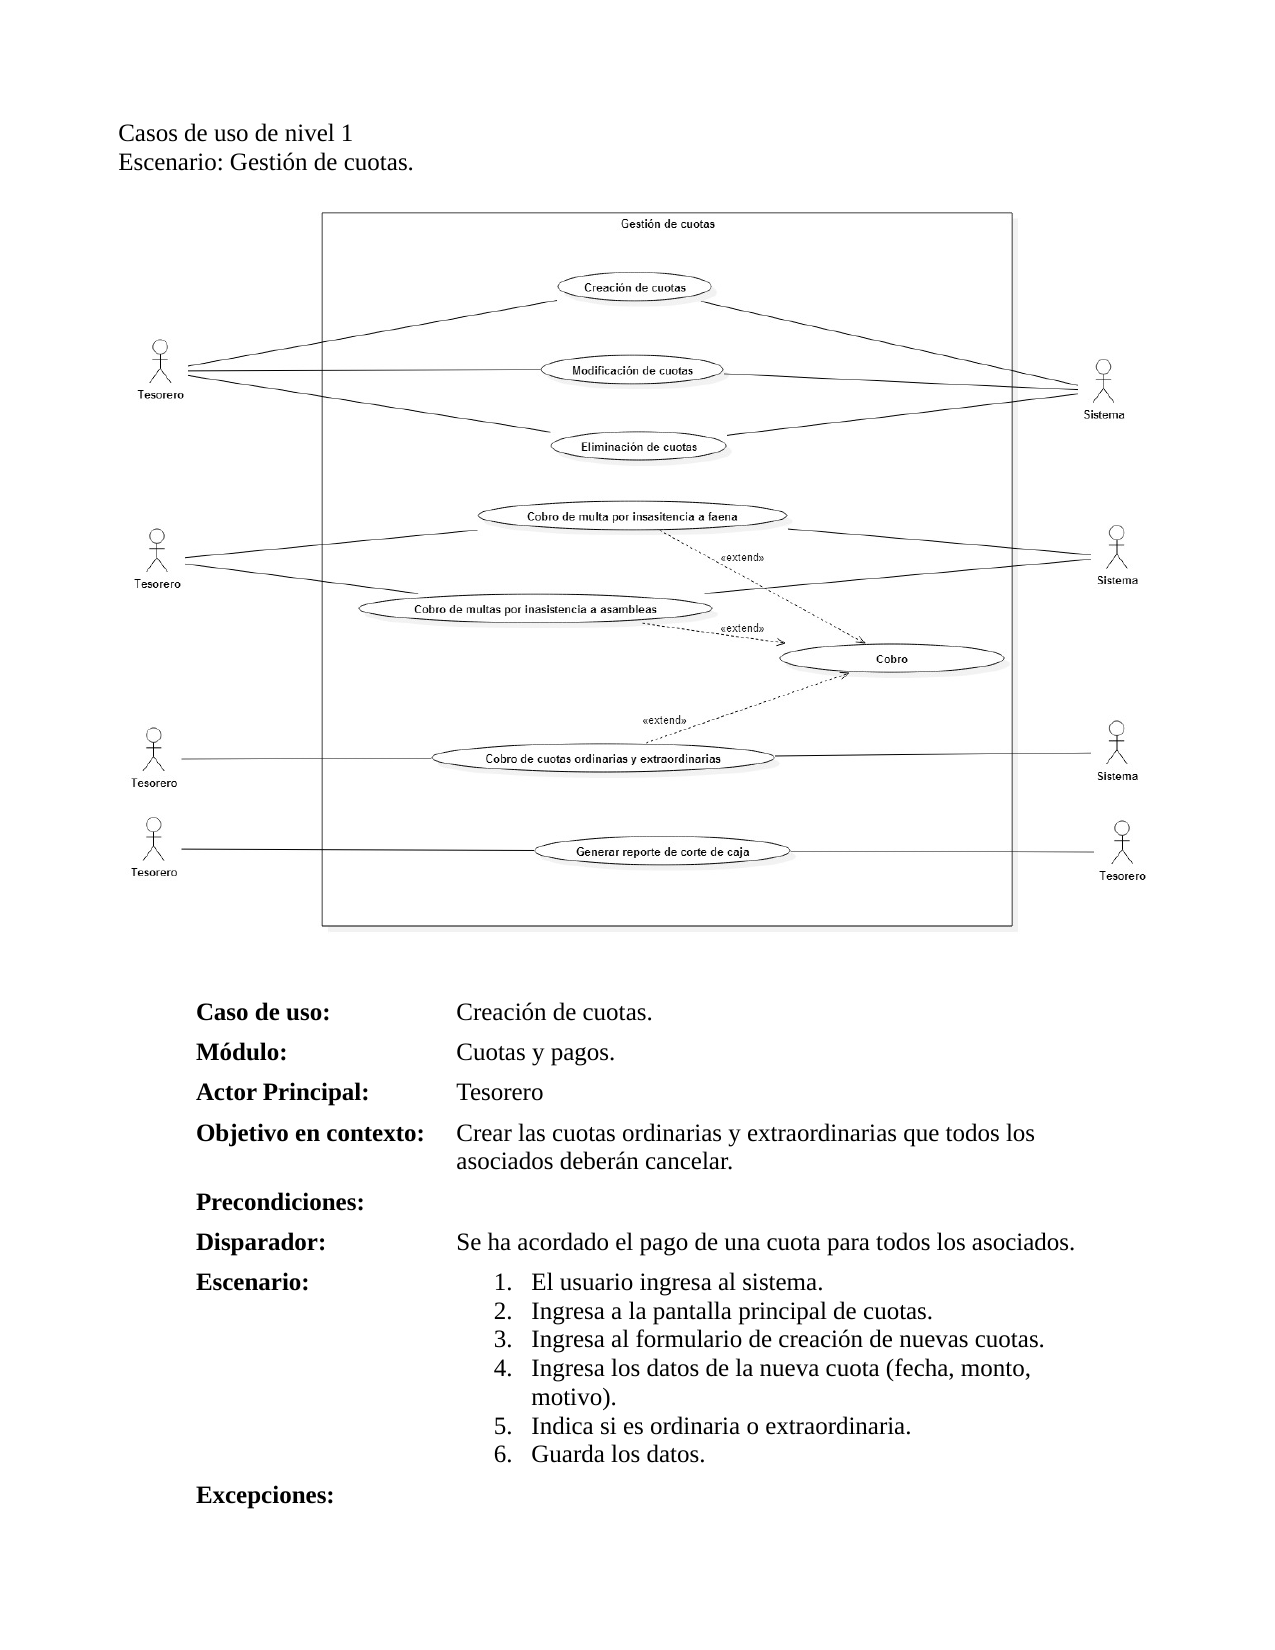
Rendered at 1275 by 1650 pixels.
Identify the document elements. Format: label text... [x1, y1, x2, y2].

table_cell Módulo: [190, 1032, 451, 1072]
picture [118, 204, 1157, 934]
table_cell Cuotas y pagos. [451, 1032, 1093, 1072]
table_cell Crear las cuotas ordinarias y extraordinarias que todos los asociados deberán cancelar. [451, 1112, 1093, 1181]
table_header Creación de cuotas. [451, 991, 1093, 1032]
table_cell Se ha acordado el pago de una cuota para todos los asociados. [451, 1221, 1093, 1261]
table_cell [451, 1181, 1093, 1221]
table_cell [451, 1474, 1093, 1514]
table_cell Escenario: [190, 1261, 451, 1474]
table_cell Actor Principal: [190, 1072, 451, 1112]
table_cell Excepciones: [190, 1474, 451, 1514]
table_cell Disparador: [190, 1221, 451, 1261]
text Casos de uso de nivel 1 [118, 118, 1157, 147]
table_cell El usuario ingresa al sistema. Ingresa a la pantalla principal de cuotas. Ingresa al formulario de creación de nuevas cuotas. Ingresa los datos de la nueva cuota (fecha, monto, motivo). Indica si es ordinaria o extraordinaria. Guarda los datos. [451, 1261, 1093, 1474]
table_cell Precondiciones: [190, 1181, 451, 1221]
text Escenario: Gestión de cuotas. [118, 147, 1157, 176]
table_cell Tesorero [451, 1072, 1093, 1112]
table_cell Objetivo en contexto: [190, 1112, 451, 1181]
table_header Caso de uso: [190, 991, 451, 1032]
